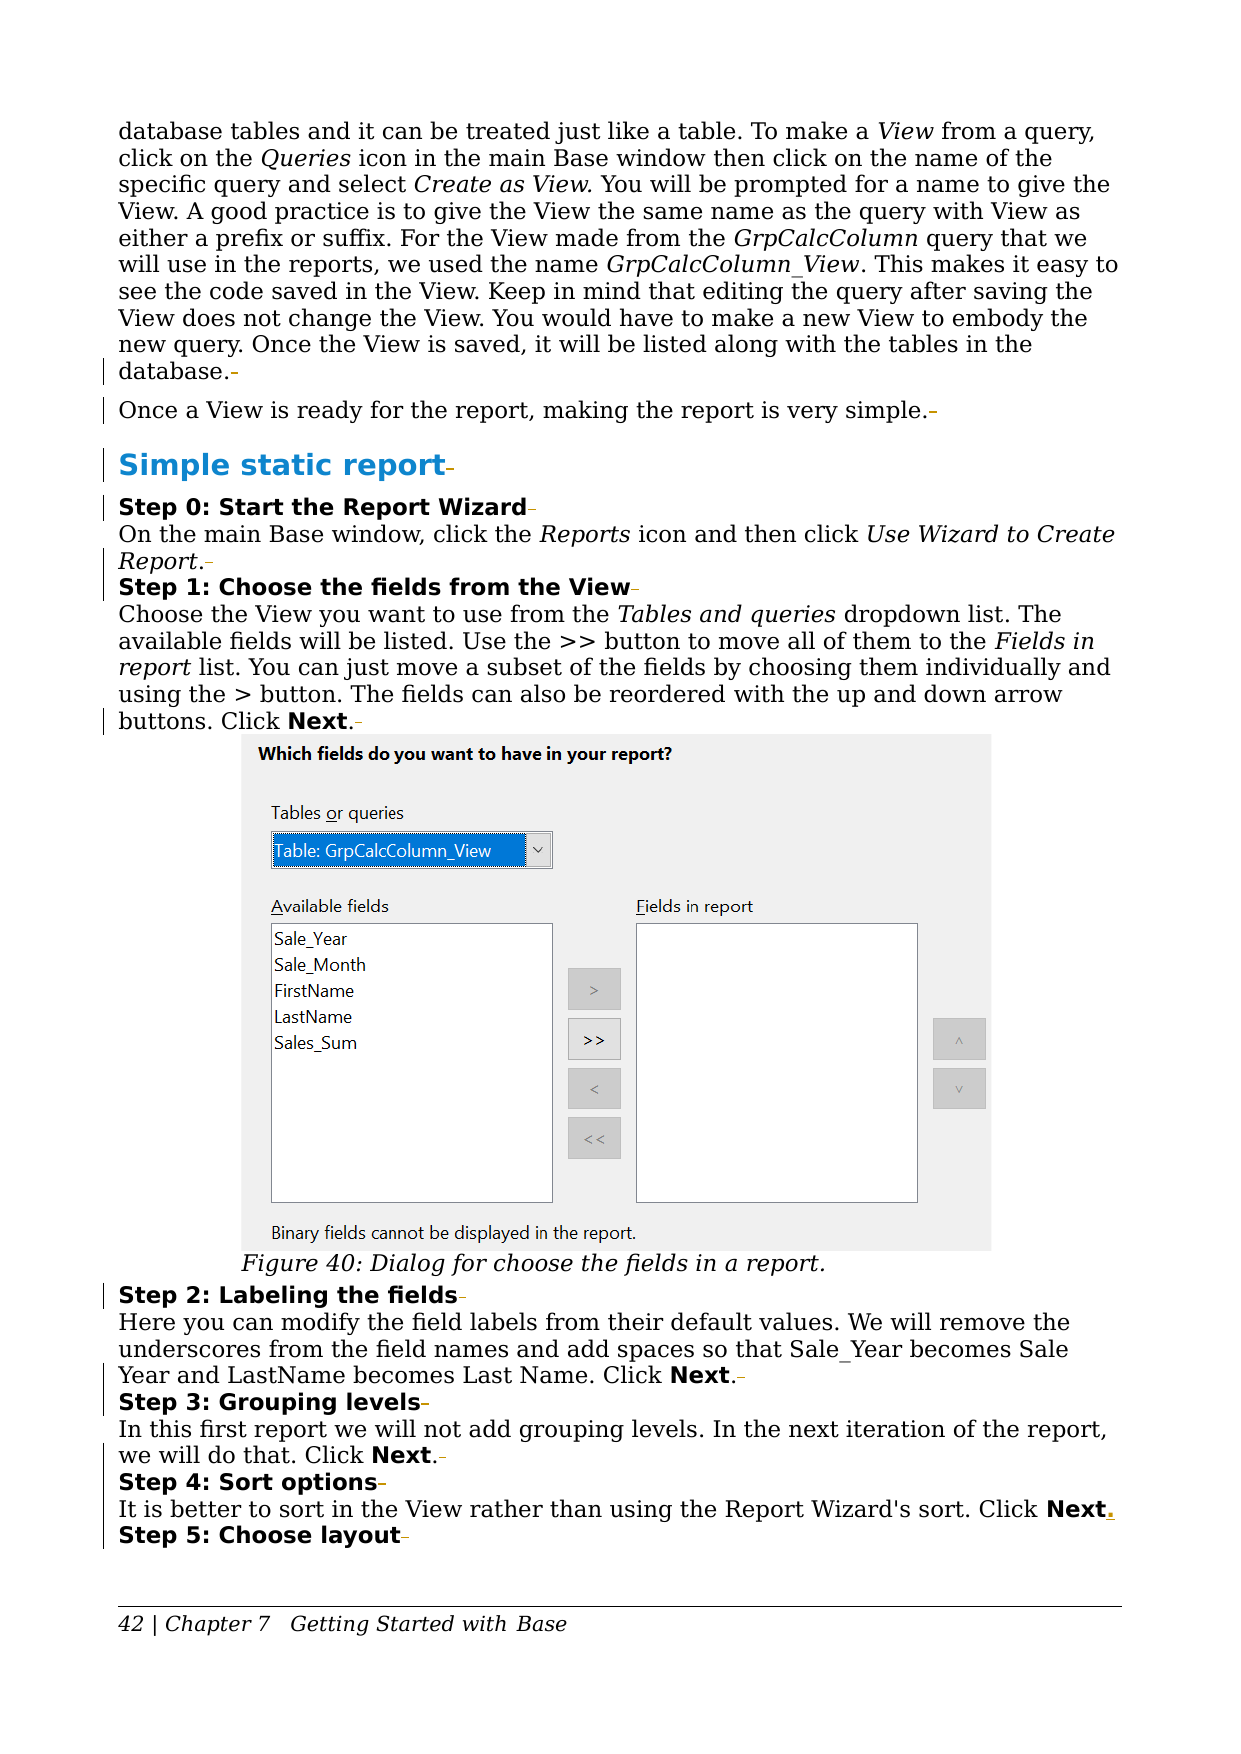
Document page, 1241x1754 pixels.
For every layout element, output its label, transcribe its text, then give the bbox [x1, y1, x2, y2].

text Step 1: Choose the fields from the View [118, 574, 1122, 601]
subtitle Simple static report [118, 448, 1122, 482]
text Step 4: Sort options [118, 1469, 1122, 1496]
text On the main Base window, click the Reports icon and then click Use Wizard to Create Report. [118, 521, 1122, 574]
text It is better to sort in the View rather than using the Report Wizard's sort. Click Next. [118, 1496, 1122, 1522]
text Here you can modify the field labels from their default values. We will remove the underscores from the field names and add spaces so that Sale_Year becomes Sale Year and LastName becomes Last Name. Click Next. [118, 1309, 1122, 1389]
text Step 2: Labeling the fields [118, 734, 1122, 1309]
text database tables and it can be treated just like a table. To make a View from a query, click on the Queries icon in the main Base window then click on the name of the specific query and select Create as View. You will be prompted for a name to give the View. A good practice is to give the View the same name as the query with View as either a prefix or suffix. For the View made from the GrpCalcColumn query that we will use in the reports, we used the name GrpCalcColumn_View. This makes it easy to see the code saved in the View. Keep in mind that editing the query after saving the View does not change the View. You would have to make a new View to embody the new query. Once the View is saved, it will be listed along with the tables in the database. [118, 118, 1122, 385]
text Choose the View you want to use from the Tables and queries dropdown list. The available fields will be listed. Use the >> button to move all of them to the Fields in report list. You can just move a subset of the fields by choosing them individually and using the > button. The fields can also be reordered with the up and down arrow buttons. Click Next. [118, 601, 1122, 734]
text Step 0: Start the Report Wizard [118, 494, 1122, 521]
picture [241, 734, 992, 1251]
text Figure 103: Dialog for choose the fields in a report. [241, 1251, 991, 1277]
text In this first report we will not add grouping levels. In the next iteration of the report, we will do that. Click Next. [118, 1416, 1122, 1469]
text Once a View is ready for the report, making the report is very simple. [118, 397, 1122, 424]
text Step 5: Choose layout [118, 1522, 1122, 1549]
text Step 3: Grouping levels [118, 1389, 1122, 1416]
